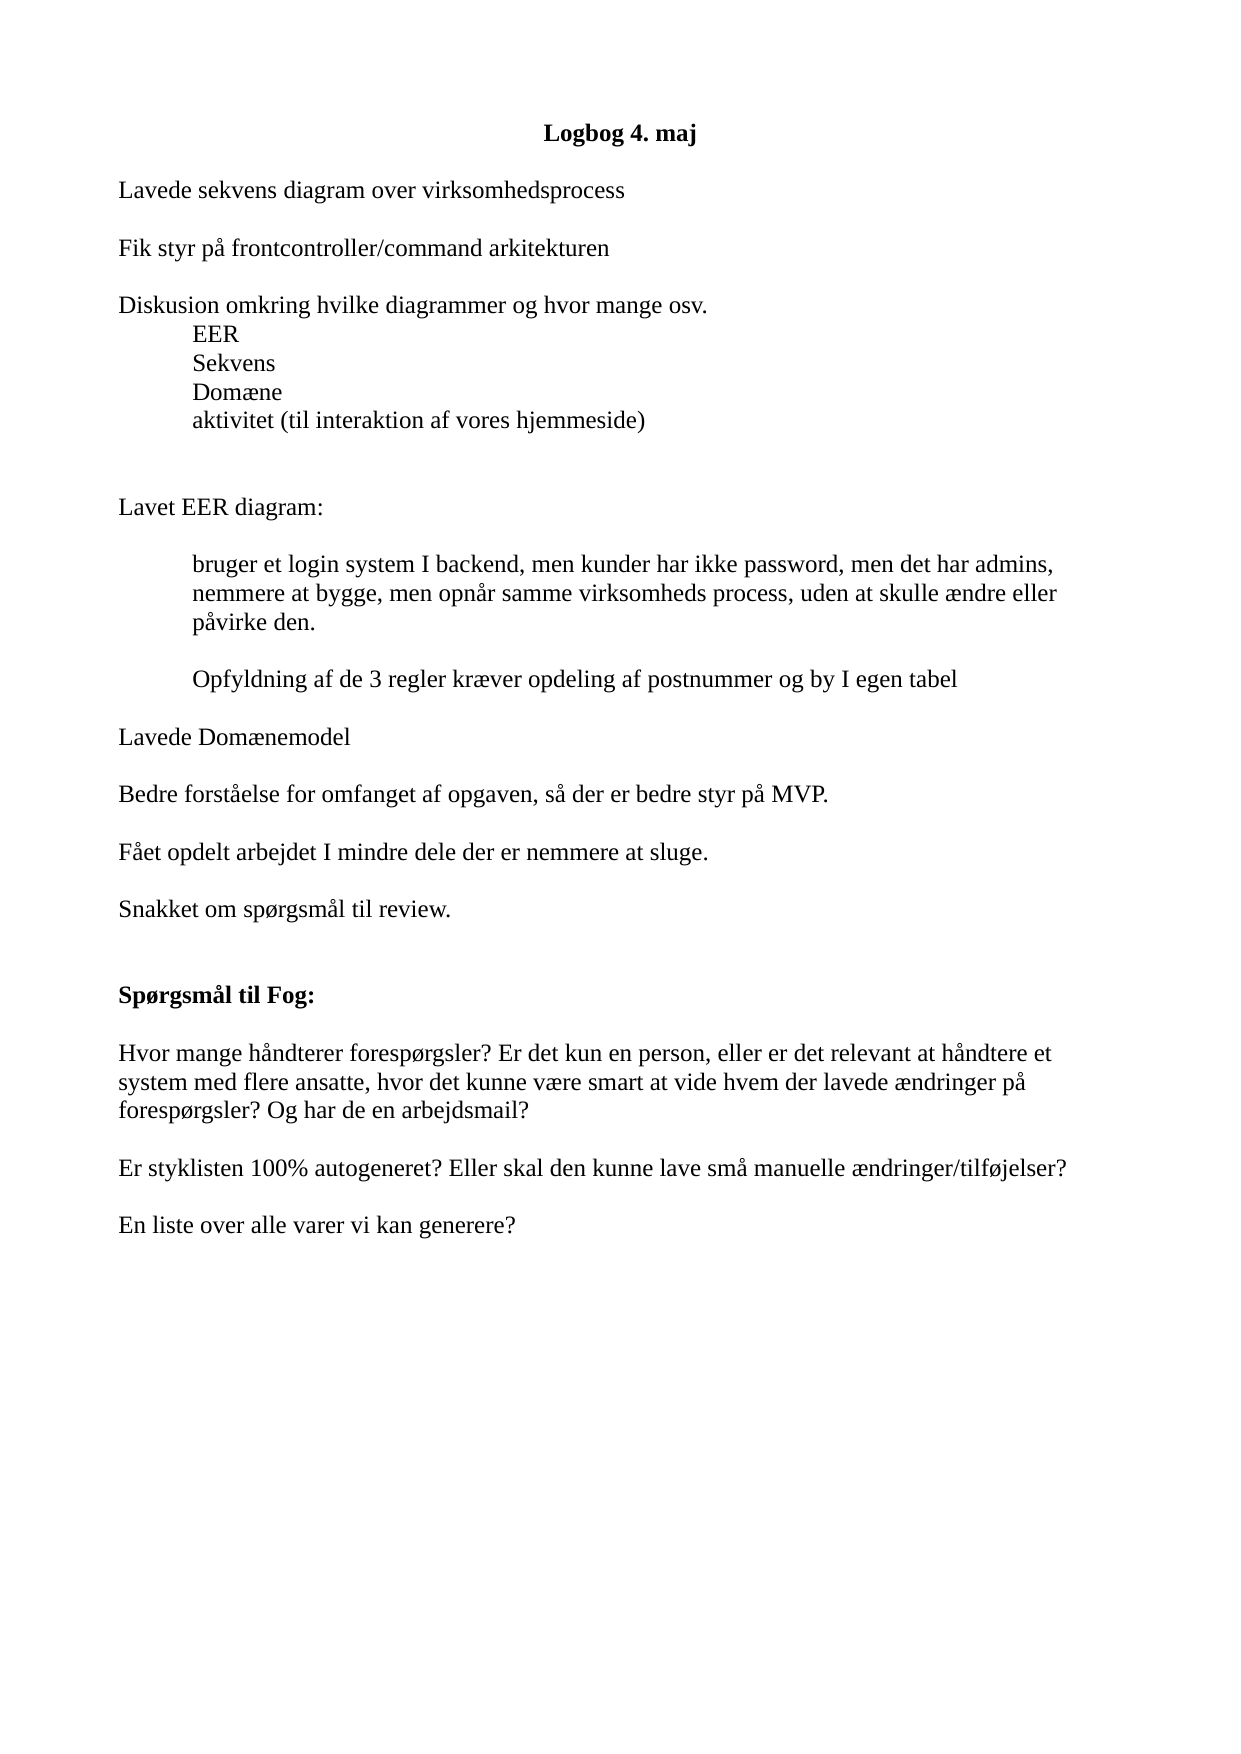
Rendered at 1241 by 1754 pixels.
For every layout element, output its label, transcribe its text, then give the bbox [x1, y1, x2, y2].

text Hvor mange håndterer forespørgsler? Er det kun en person, eller er det relevant at håndtere et system med flere ansatte, hvor det kunne være smart at vide hvem der lavede ændringer på forespørgsler? Og har de en arbejdsmail? [118, 1038, 1122, 1124]
text En liste over alle varer vi kan generere? [118, 1211, 1122, 1239]
text Logbog 4. maj [118, 118, 1122, 147]
text Lavet EER diagram: [118, 492, 1122, 521]
text Spørgsmål til Fog: [118, 981, 1122, 1009]
text Sekvens [118, 348, 1122, 377]
text Domæne [118, 377, 1122, 406]
text Opfyldning af de 3 regler kræver opdeling af postnummer og by I egen tabel [118, 664, 1122, 693]
text Bedre forståelse for omfanget af opgaven, så der er bedre styr på MVP. [118, 779, 1122, 808]
text Diskusion omkring hvilke diagrammer og hvor mange osv. [118, 291, 1122, 319]
text Lavede sekvens diagram over virksomhedsprocess [118, 176, 1122, 204]
text EER [118, 319, 1122, 348]
text aktivitet (til interaktion af vores hjemmeside) [118, 406, 1122, 434]
text Fået opdelt arbejdet I mindre dele der er nemmere at sluge. [118, 837, 1122, 866]
text bruger et login system I backend, men kunder har ikke password, men det har admins, nemmere at bygge, men opnår samme virksomheds process, uden at skulle ændre eller påvirke den. [118, 549, 1122, 636]
text Fik styr på frontcontroller/command arkitekturen [118, 233, 1122, 262]
text Lavede Domænemodel [118, 722, 1122, 751]
text Snakket om spørgsmål til review. [118, 894, 1122, 923]
text Er styklisten 100% autogeneret? Eller skal den kunne lave små manuelle ændringer/tilføjelser? [118, 1153, 1122, 1182]
